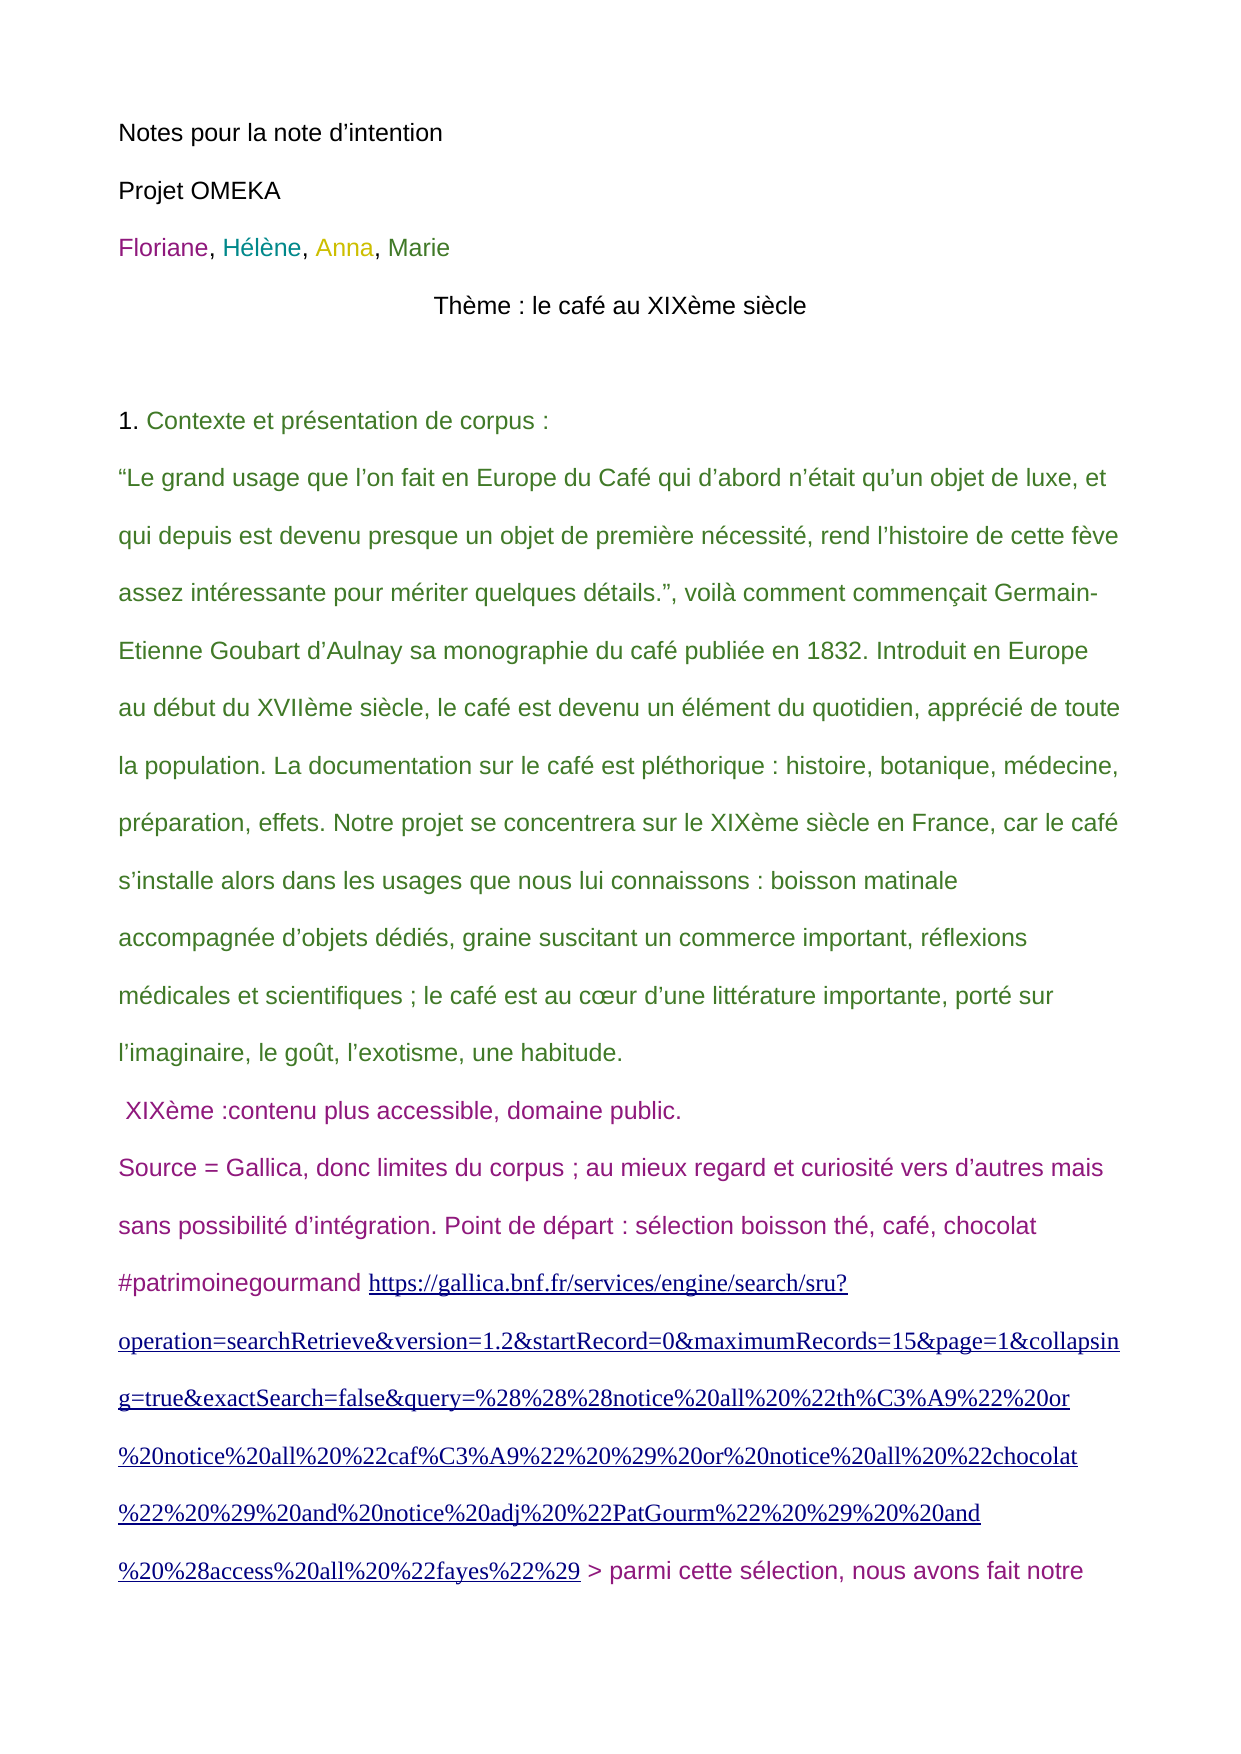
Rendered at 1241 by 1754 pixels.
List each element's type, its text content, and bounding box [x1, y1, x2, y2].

text 1. Contexte et présentation de corpus : [118, 406, 1122, 434]
text Source = Gallica, donc limites du corpus ; au mieux regard et curiosité vers d’autres mais sans possibilité d’intégration. Point de départ : sélection boisson thé, café, chocolat #patrimoinegourmand https://gallica.bnf.fr/services/engine/search/sru?operation=searchRetrieve&version=1.2&startRecord=0&maximumRecords=15&page=1&collapsing=true&exactSearch=false&query=%28%28%28notice%20all%20%22th%C3%A9%22%20or%20notice%20all%20%22caf%C3%A9%22%20%29%20or%20notice%20all%20%22chocolat%22%20%29%20and%20notice%20adj%20%22PatGourm%22%20%29%20%20and%20%28access%20all%20%22fayes%22%29 > parmi cette sélection, nous avons fait notre [118, 1153, 1122, 1584]
text “Le grand usage que l’on fait en Europe du Café qui d’abord n’était qu’un objet de luxe, et qui depuis est devenu presque un objet de première nécessité, rend l’histoire de cette fève assez intéressante pour mériter quelques détails.”, voilà comment commençait Germain-Etienne Goubart d’Aulnay sa monographie du café publiée en 1832. Introduit en Europe au début du XVIIème siècle, le café est devenu un élément du quotidien, apprécié de toute la population. La documentation sur le café est pléthorique : histoire, botanique, médecine, préparation, effets. Notre projet se concentrera sur le XIXème siècle en France, car le café s’installe alors dans les usages que nous lui connaissons : boisson matinale accompagnée d’objets dédiés, graine suscitant un commerce important, réflexions médicales et scientifiques ; le café est au cœur d’une littérature importante, porté sur l’imaginaire, le goût, l’exotisme, une habitude. [118, 463, 1122, 1067]
text XIXème :contenu plus accessible, domaine public. [118, 1096, 1122, 1124]
text Thème : le café au XIXème siècle [118, 291, 1122, 319]
text Notes pour la note d’intention [118, 118, 1122, 147]
text Projet OMEKA Floriane, Hélène, Anna, Marie [118, 176, 1122, 262]
